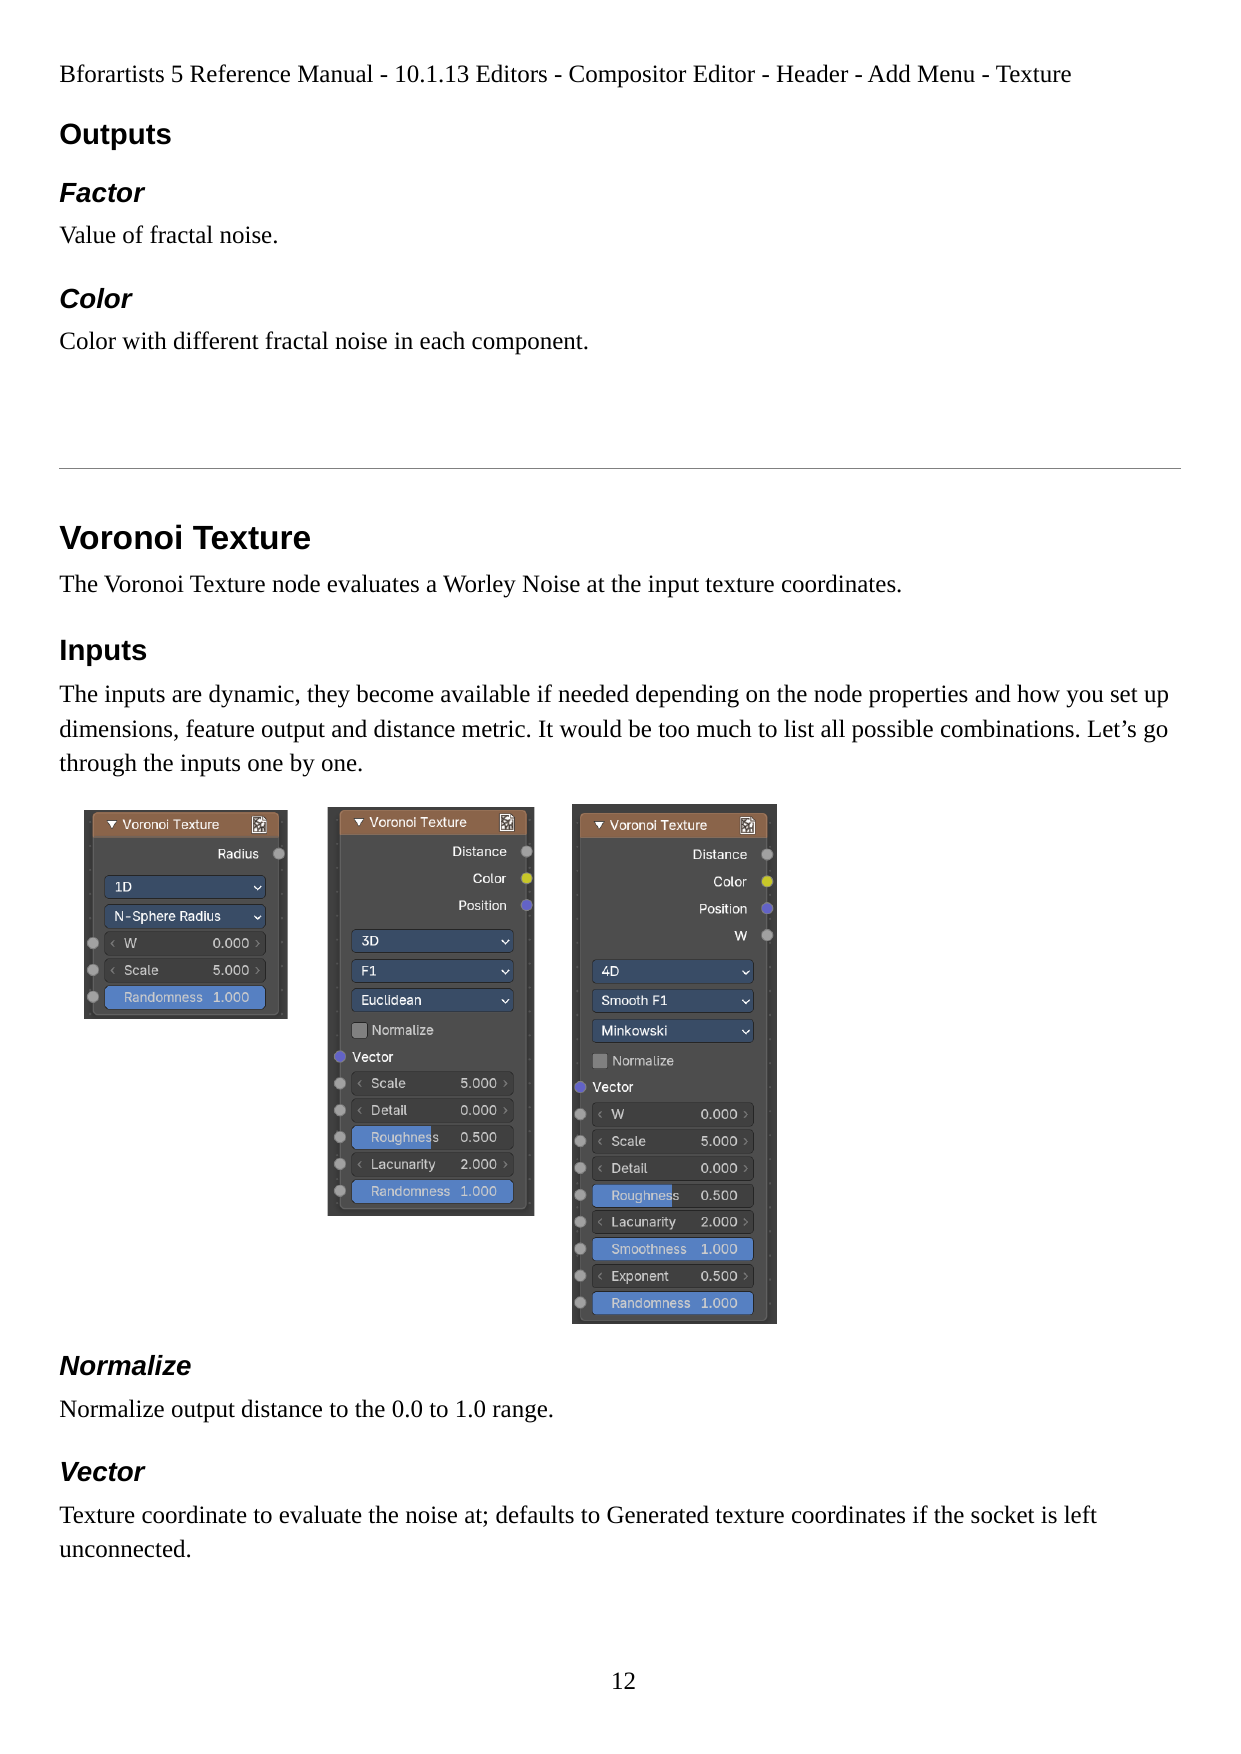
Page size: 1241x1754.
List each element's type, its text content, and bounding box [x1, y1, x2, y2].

text The Voronoi Texture node evaluates a Worley Noise at the input texture coordinates. [59, 569, 1181, 598]
picture [572, 804, 777, 1324]
text Color with different fractal noise in each component. [59, 326, 1181, 355]
subtitle Inputs [59, 633, 1181, 667]
subtitle Normalize [59, 1349, 1181, 1381]
subtitle Voronoi Texture [59, 518, 1181, 557]
picture [84, 810, 288, 1019]
text The inputs are dynamic, they become available if needed depending on the node properties and how you set up dimensions, feature output and distance metric. It would be too much to list all possible combinations. Let’s go through the inputs one by one. [59, 679, 1181, 777]
text Value of fractal noise. [59, 220, 1181, 249]
subtitle Factor [59, 176, 1181, 208]
text Normalize output distance to the 0.0 to 1.0 range. [59, 1394, 1181, 1423]
subtitle Outputs [59, 117, 1181, 151]
subtitle Vector [59, 1455, 1181, 1487]
picture [327, 807, 535, 1216]
text Texture coordinate to evaluate the noise at; defaults to Generated texture coordinates if the socket is left unconnected. [59, 1500, 1181, 1563]
subtitle Color [59, 282, 1181, 314]
